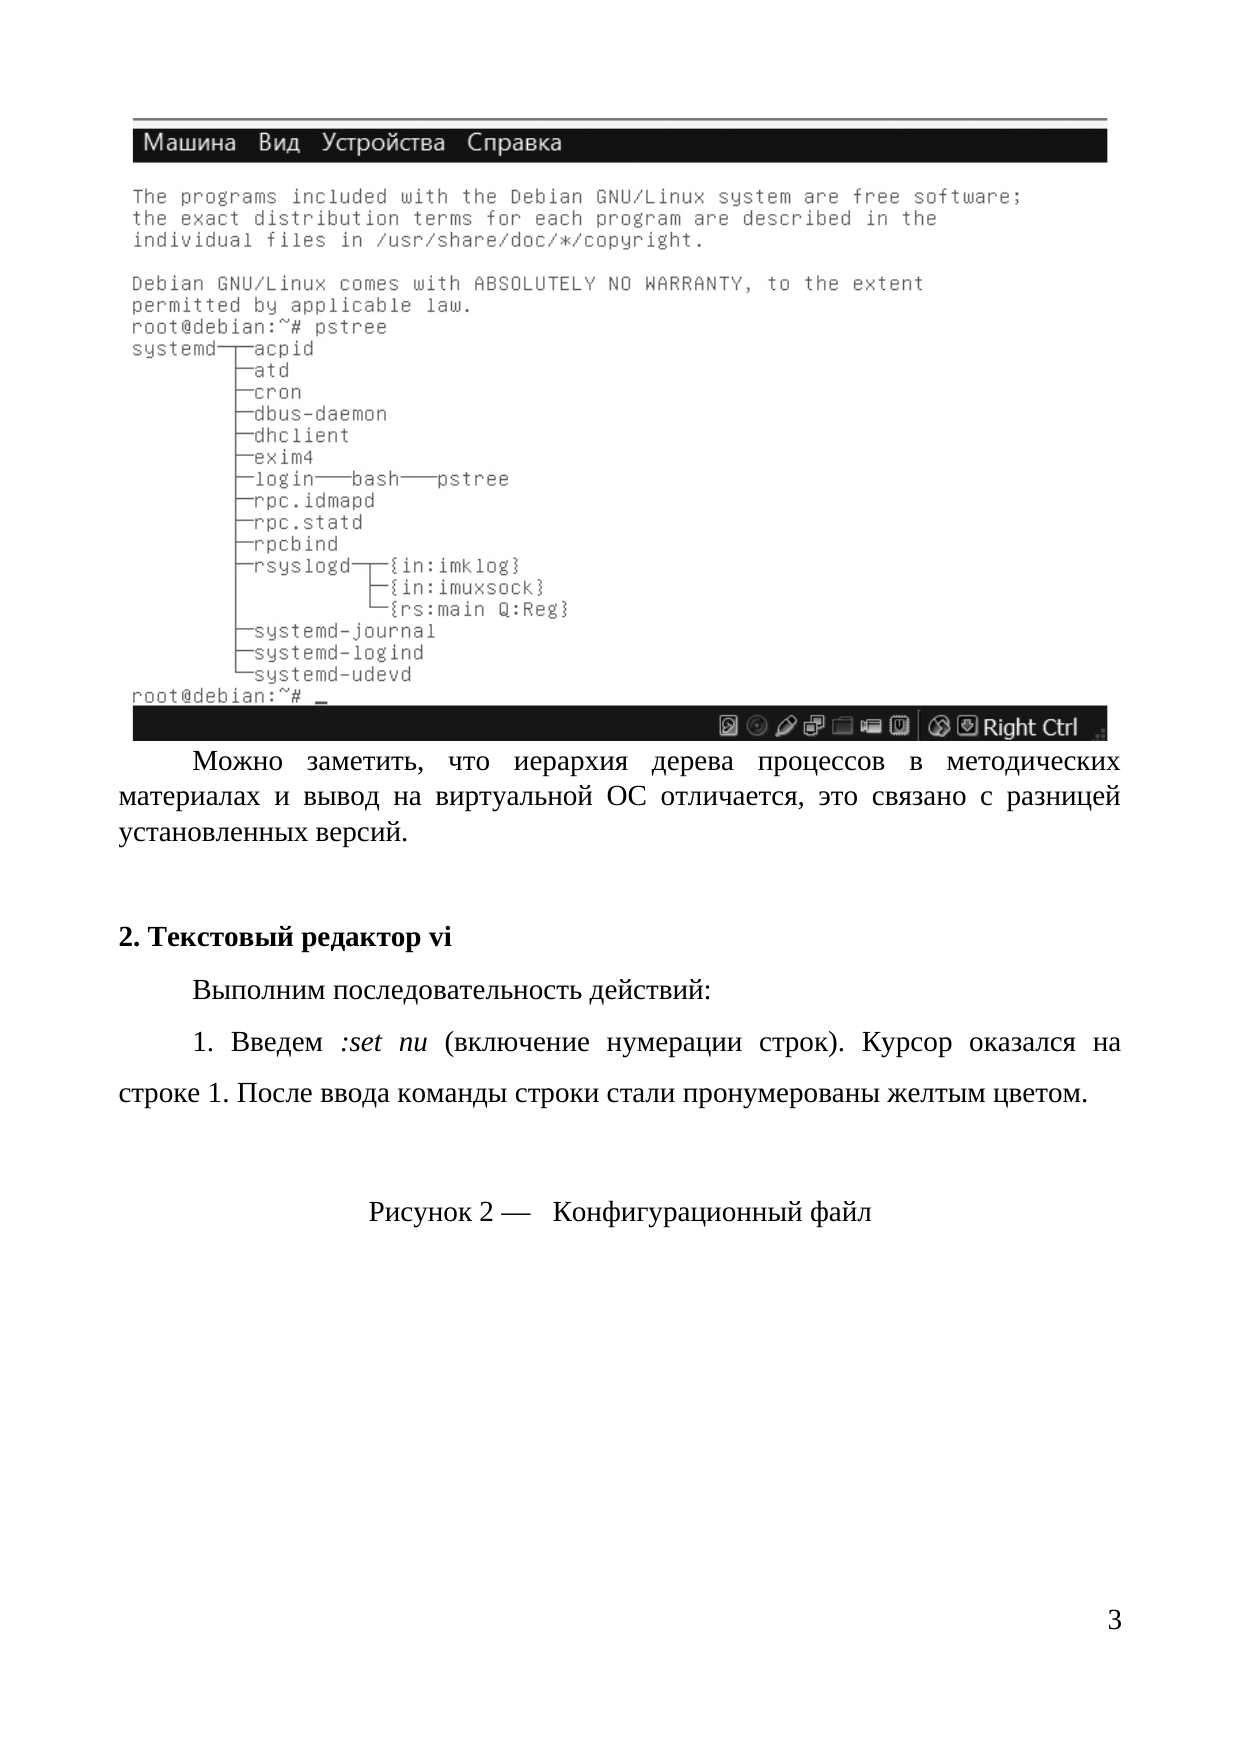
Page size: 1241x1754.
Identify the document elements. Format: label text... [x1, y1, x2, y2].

text 1. Введем :set nu (включение нумерации строк). Курсор оказался на строке 1. После ввода команды строки стали пронумерованы желтым цветом. [118, 1024, 1122, 1108]
text 2. Текстовый редактор vi [118, 919, 1122, 953]
text Выполним последовательность действий: [118, 972, 1122, 1005]
picture [132, 118, 1108, 741]
text Можно заметить, что иерархия дерева процессов в методических материалах и вывод на виртуальной ОС отличается, это связано с разницей установленных версий. [118, 118, 1122, 848]
text Рисунок 2 — Конфигурационный файл [118, 1194, 1122, 1228]
